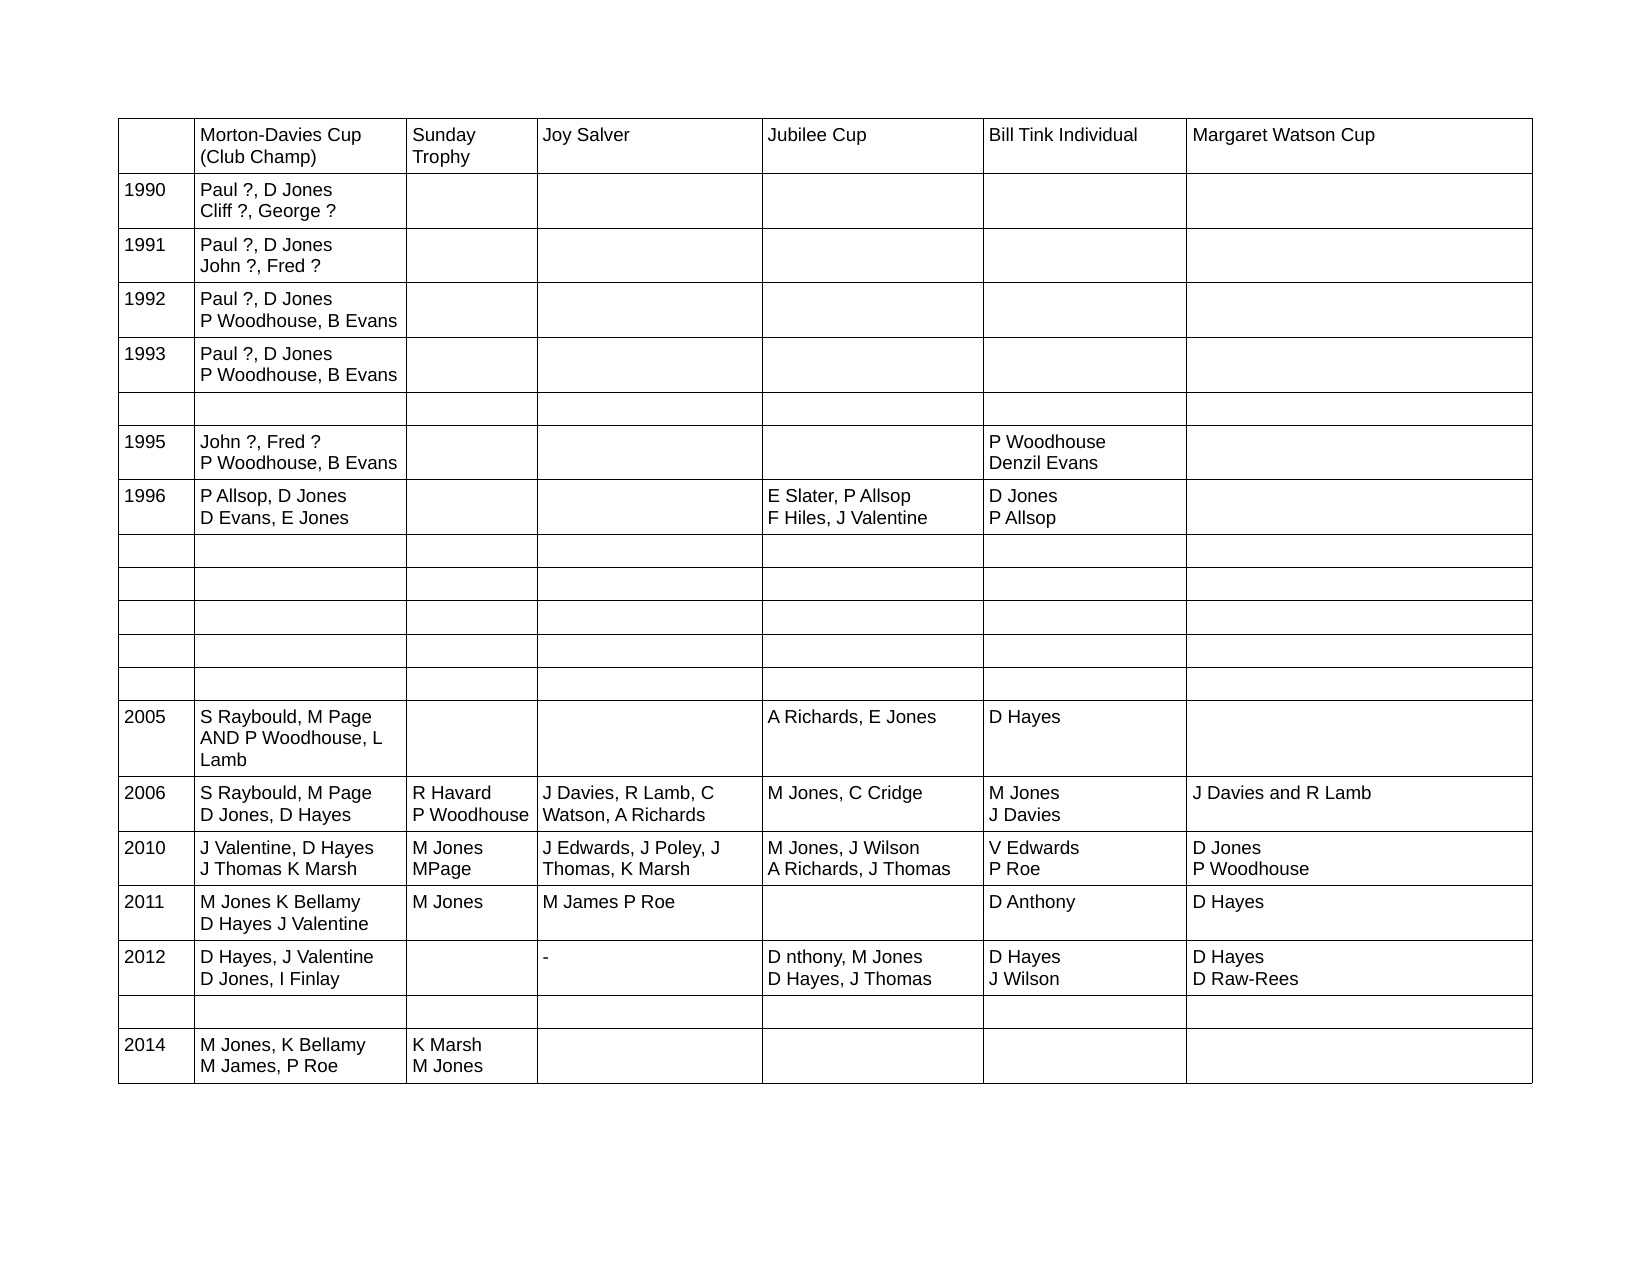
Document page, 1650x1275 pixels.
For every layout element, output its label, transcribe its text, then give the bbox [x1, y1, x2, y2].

table_cell [763, 283, 983, 337]
table_cell [407, 393, 537, 425]
table_cell [984, 283, 1186, 337]
table_cell [119, 568, 194, 600]
table_cell [407, 601, 537, 633]
table_cell J Davies, R Lamb, C Watson, A Richards [538, 777, 762, 831]
table_cell Paul ?, D Jones P Woodhouse, B Evans [195, 338, 406, 392]
table_cell 1991 [119, 229, 194, 282]
table_cell [407, 668, 537, 700]
table_cell [1187, 283, 1532, 337]
table_cell [1187, 701, 1532, 776]
table_cell [1187, 229, 1532, 282]
table_cell [407, 426, 537, 479]
table_cell M Jones K Bellamy D Hayes J Valentine [195, 886, 406, 940]
table_cell [407, 480, 537, 534]
table_cell [984, 635, 1186, 667]
table_cell [538, 701, 762, 776]
table_cell [763, 668, 983, 700]
table_header Bill Tink Individual [984, 119, 1186, 173]
table_cell 2014 [119, 1029, 194, 1082]
table_cell [984, 229, 1186, 282]
table_cell [763, 886, 983, 940]
table_cell 1990 [119, 174, 194, 227]
table_cell [195, 996, 406, 1028]
table_cell [119, 393, 194, 425]
table_cell J Valentine, D Hayes J Thomas K Marsh [195, 832, 406, 885]
table_cell [984, 601, 1186, 633]
table_cell [538, 535, 762, 567]
table_cell D Anthony [984, 886, 1186, 940]
table_header [119, 119, 194, 173]
table_cell M Jones, J Wilson A Richards, J Thomas [763, 832, 983, 885]
table_cell [538, 601, 762, 633]
table_cell [538, 480, 762, 534]
table_cell D Jones P Allsop [984, 480, 1186, 534]
table_cell 2010 [119, 832, 194, 885]
table_cell [763, 426, 983, 479]
table_cell [407, 568, 537, 600]
table_cell Paul ?, D Jones P Woodhouse, B Evans [195, 283, 406, 337]
table_cell [538, 635, 762, 667]
table_cell [1187, 568, 1532, 600]
table_cell M Jones, C Cridge [763, 777, 983, 831]
table_cell [538, 174, 762, 227]
table_cell [407, 535, 537, 567]
table_header Joy Salver [538, 119, 762, 173]
table_cell 1995 [119, 426, 194, 479]
table_cell [763, 1029, 983, 1082]
table_cell S Raybould, M Page D Jones, D Hayes [195, 777, 406, 831]
table_cell [538, 1029, 762, 1082]
table_cell M Jones J Davies [984, 777, 1186, 831]
table_cell [763, 635, 983, 667]
table_cell M James P Roe [538, 886, 762, 940]
table_cell [538, 426, 762, 479]
table_cell [1187, 338, 1532, 392]
table_cell [195, 668, 406, 700]
table_cell John ?, Fred ? P Woodhouse, B Evans [195, 426, 406, 479]
table_cell D Hayes [1187, 886, 1532, 940]
table_header Margaret Watson Cup [1187, 119, 1532, 173]
table_cell [407, 941, 537, 995]
table_cell [195, 568, 406, 600]
table_cell [407, 229, 537, 282]
table_header Jubilee Cup [763, 119, 983, 173]
table_cell R Havard P Woodhouse [407, 777, 537, 831]
table_cell [407, 701, 537, 776]
table_cell 2011 [119, 886, 194, 940]
table_cell [763, 601, 983, 633]
table_cell [1187, 480, 1532, 534]
table_cell - [538, 941, 762, 995]
table_cell M Jones [407, 886, 537, 940]
table_cell 1996 [119, 480, 194, 534]
table_cell [984, 568, 1186, 600]
table_cell [195, 635, 406, 667]
table_cell D Hayes, J Valentine D Jones, I Finlay [195, 941, 406, 995]
table_cell A Richards, E Jones [763, 701, 983, 776]
table_cell [1187, 668, 1532, 700]
table_header Sunday Trophy [407, 119, 537, 173]
table_cell [407, 174, 537, 227]
table_cell [984, 174, 1186, 227]
table_cell [538, 568, 762, 600]
table_cell [984, 338, 1186, 392]
table_cell [763, 996, 983, 1028]
table_cell J Edwards, J Poley, J Thomas, K Marsh [538, 832, 762, 885]
table_cell J Davies and R Lamb [1187, 777, 1532, 831]
table_cell S Raybould, M Page AND P Woodhouse, L Lamb [195, 701, 406, 776]
table_cell V Edwards P Roe [984, 832, 1186, 885]
table_cell [763, 229, 983, 282]
table_cell [1187, 635, 1532, 667]
table_cell E Slater, P Allsop F Hiles, J Valentine [763, 480, 983, 534]
table_cell D Hayes [984, 701, 1186, 776]
table_cell [538, 996, 762, 1028]
table_cell [1187, 535, 1532, 567]
table_cell [195, 393, 406, 425]
table_cell [538, 283, 762, 337]
table_cell [1187, 426, 1532, 479]
table_cell D nthony, M Jones D Hayes, J Thomas [763, 941, 983, 995]
table_cell K Marsh M Jones [407, 1029, 537, 1082]
table_cell [407, 338, 537, 392]
table_header Morton-Davies Cup (Club Champ) [195, 119, 406, 173]
table_cell [763, 535, 983, 567]
table_cell [1187, 174, 1532, 227]
table_cell [407, 283, 537, 337]
table_cell [407, 635, 537, 667]
table_cell D Hayes D Raw-Rees [1187, 941, 1532, 995]
table_cell [984, 668, 1186, 700]
table_cell [195, 535, 406, 567]
table_cell Paul ?, D Jones Cliff ?, George ? [195, 174, 406, 227]
table_cell [763, 338, 983, 392]
table_cell P Allsop, D Jones D Evans, E Jones [195, 480, 406, 534]
table_cell [195, 601, 406, 633]
table_cell Paul ?, D Jones John ?, Fred ? [195, 229, 406, 282]
table_cell M Jones MPage [407, 832, 537, 885]
table_cell [1187, 393, 1532, 425]
table_cell [538, 393, 762, 425]
table_cell [1187, 996, 1532, 1028]
table_cell [984, 1029, 1186, 1082]
table_cell [407, 996, 537, 1028]
table_cell [119, 668, 194, 700]
table_cell 1993 [119, 338, 194, 392]
table_cell 1992 [119, 283, 194, 337]
table_cell [119, 601, 194, 633]
table_cell [538, 338, 762, 392]
table_cell [763, 568, 983, 600]
table_cell M Jones, K Bellamy M James, P Roe [195, 1029, 406, 1082]
table_cell [984, 996, 1186, 1028]
table_cell 2012 [119, 941, 194, 995]
table_cell 2006 [119, 777, 194, 831]
table_cell D Hayes J Wilson [984, 941, 1186, 995]
table_cell [984, 393, 1186, 425]
table_cell 2005 [119, 701, 194, 776]
table_cell D Jones P Woodhouse [1187, 832, 1532, 885]
table_cell [538, 229, 762, 282]
table_cell [119, 996, 194, 1028]
table_cell [538, 668, 762, 700]
table_cell [763, 393, 983, 425]
table_cell [119, 535, 194, 567]
table_cell [1187, 601, 1532, 633]
table_cell [1187, 1029, 1532, 1082]
table_cell [984, 535, 1186, 567]
table_cell [119, 635, 194, 667]
table_cell [763, 174, 983, 227]
table_cell P Woodhouse Denzil Evans [984, 426, 1186, 479]
